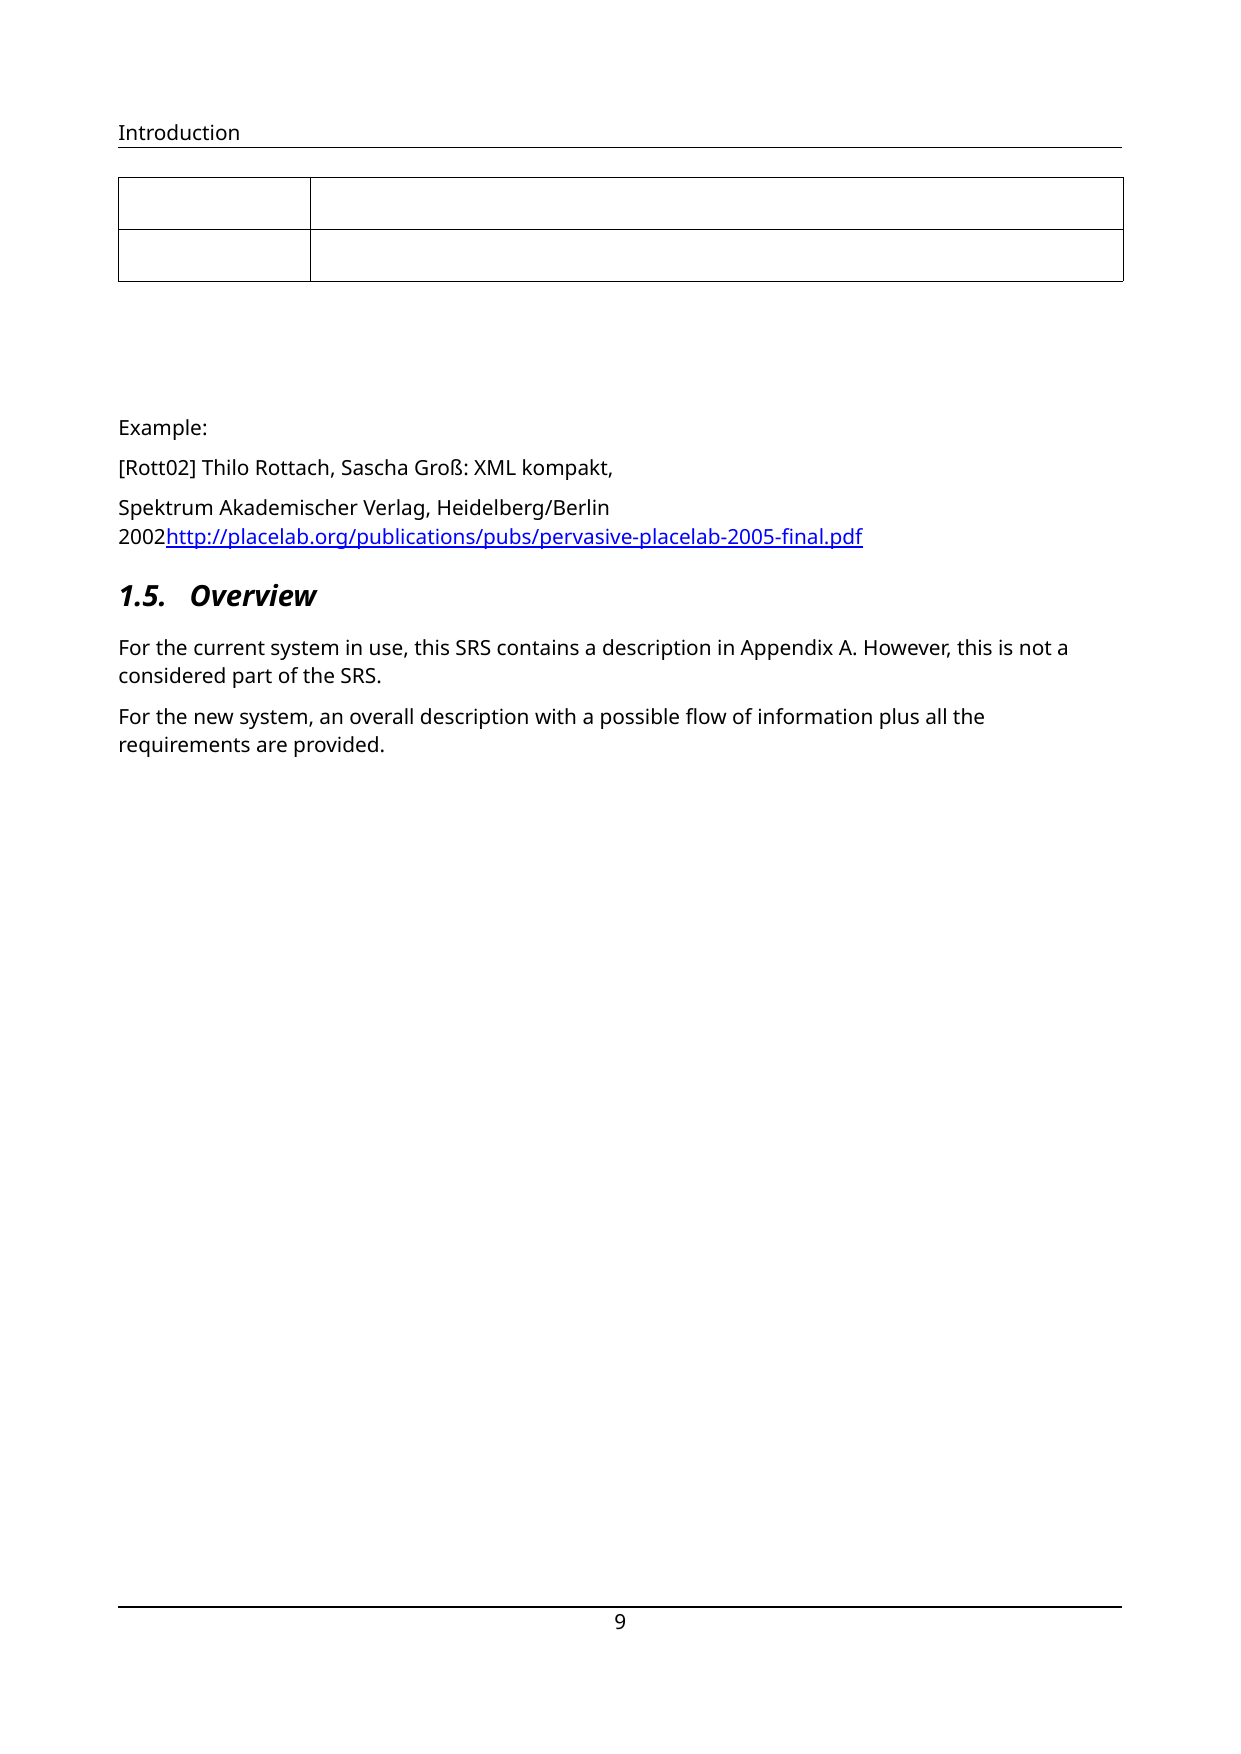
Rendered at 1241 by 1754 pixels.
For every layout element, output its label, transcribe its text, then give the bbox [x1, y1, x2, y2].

table_cell [311, 230, 1123, 281]
text Example: [118, 413, 1122, 442]
table_cell [119, 178, 310, 229]
subtitle Overview [118, 575, 1122, 615]
table_cell [311, 178, 1123, 229]
table_cell [119, 230, 310, 281]
text Spektrum Akademischer Verlag, Heidelberg/Berlin 2002http://placelab.org/publications/pubs/pervasive-placelab-2005-final.pdf [118, 493, 1122, 550]
text For the new system, an overall description with a possible flow of information plus all the requirements are provided. [118, 702, 1122, 759]
text For the current system in use, this SRS contains a description in Appendix A. However, this is not a considered part of the SRS. [118, 633, 1122, 690]
text [Rott02] Thilo Rottach, Sascha Groß: XML kompakt, [118, 453, 1122, 482]
